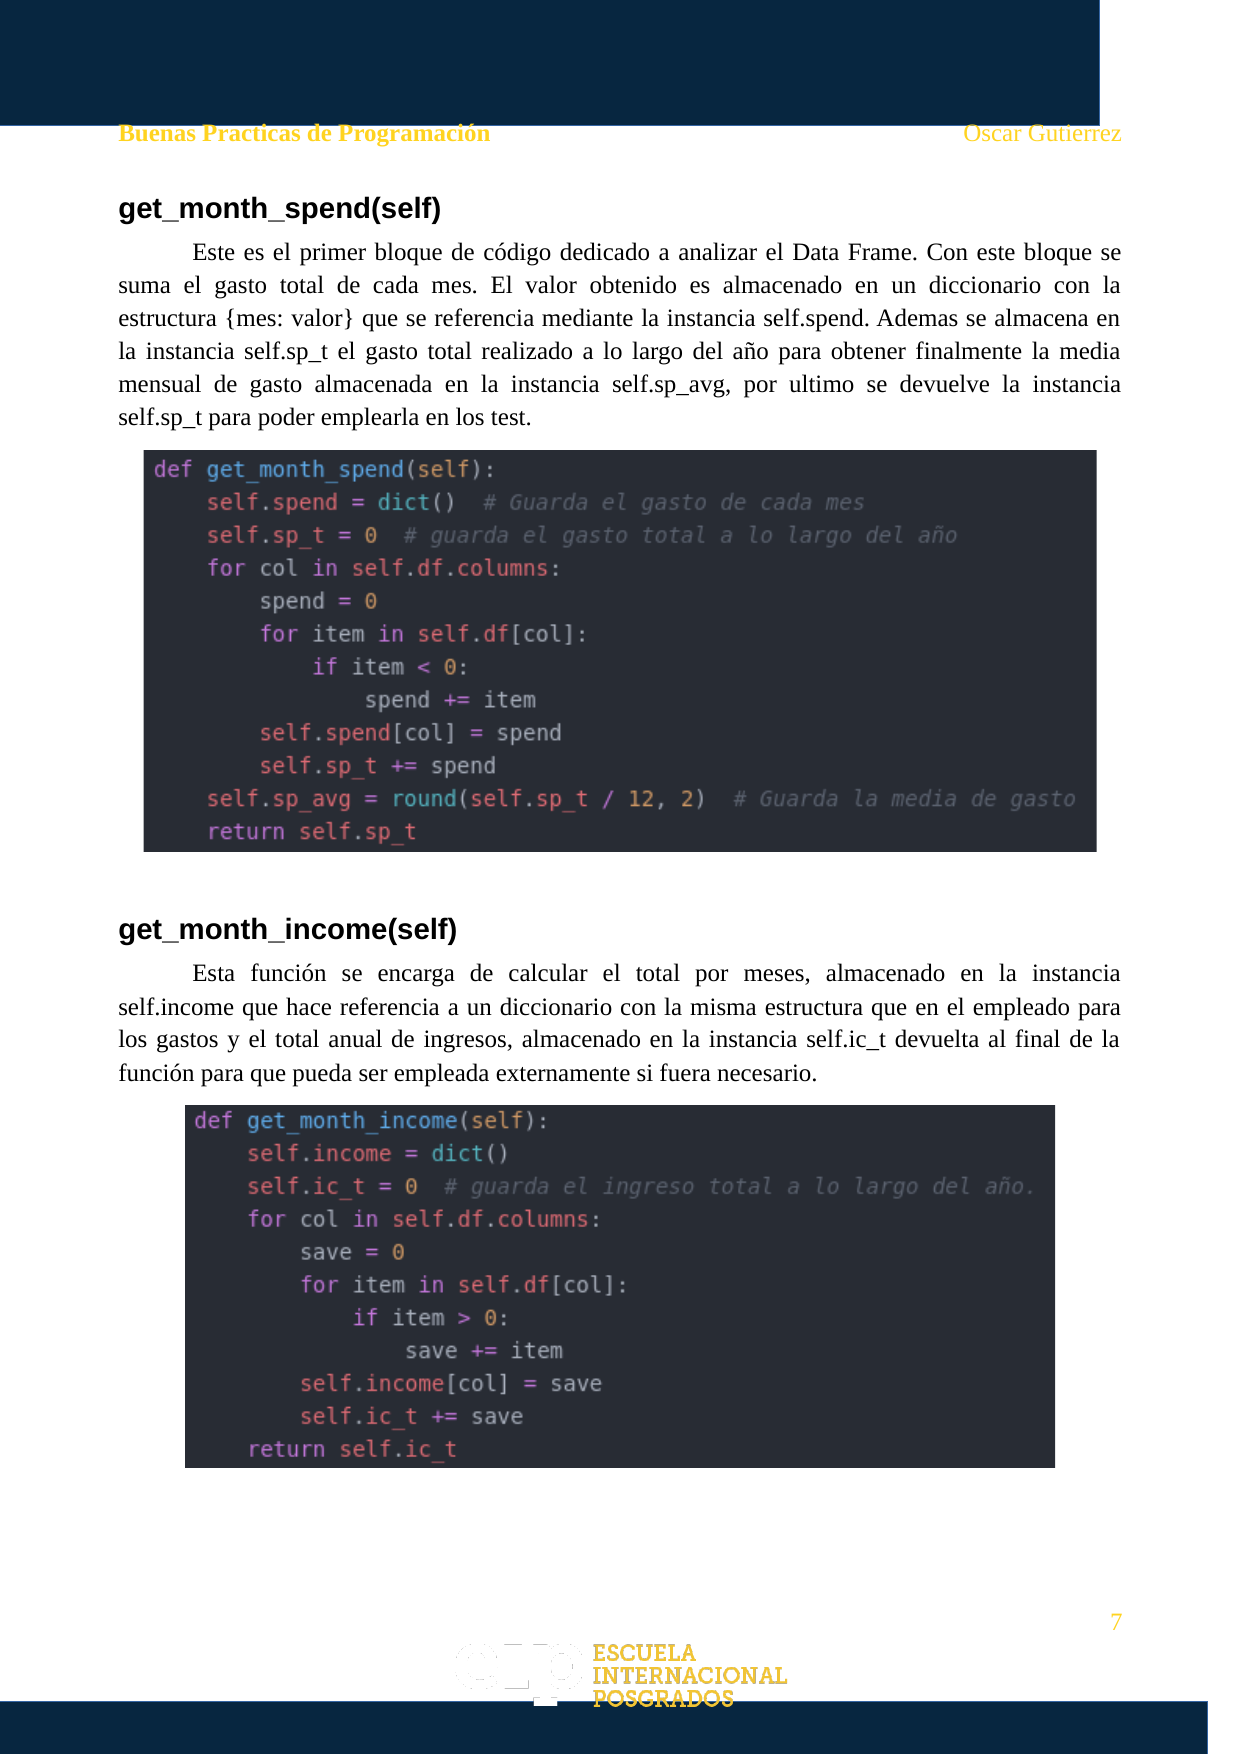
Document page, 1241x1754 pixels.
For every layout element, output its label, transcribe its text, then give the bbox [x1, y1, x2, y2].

text Este es el primer bloque de código dedicado a analizar el Data Frame. Con este bloque se suma el gasto total de cada mes. El valor obtenido es almacenado en un diccionario con la estructura {mes: valor} que se referencia mediante la instancia self.spend. Ademas se almacena en la instancia self.sp_t el gasto total realizado a lo largo del año para obtener finalmente la media mensual de gasto almacenada en la instancia self.sp_avg, por ultimo se devuelve la instancia self.sp_t para poder emplearla en los test. [118, 237, 1122, 431]
picture [452, 1614, 788, 1712]
picture [143, 450, 1097, 852]
subtitle get_month_income(self) [118, 912, 1122, 946]
picture [185, 1105, 1056, 1468]
subtitle get_month_spend(self) [118, 191, 1122, 225]
text Esta función se encarga de calcular el total por meses, almacenado en la instancia self.income que hace referencia a un diccionario con la misma estructura que en el empleado para los gastos y el total anual de ingresos, almacenado en la instancia self.ic_t devuelta al final de la función para que pueda ser empleada externamente si fuera necesario. [118, 958, 1122, 1086]
